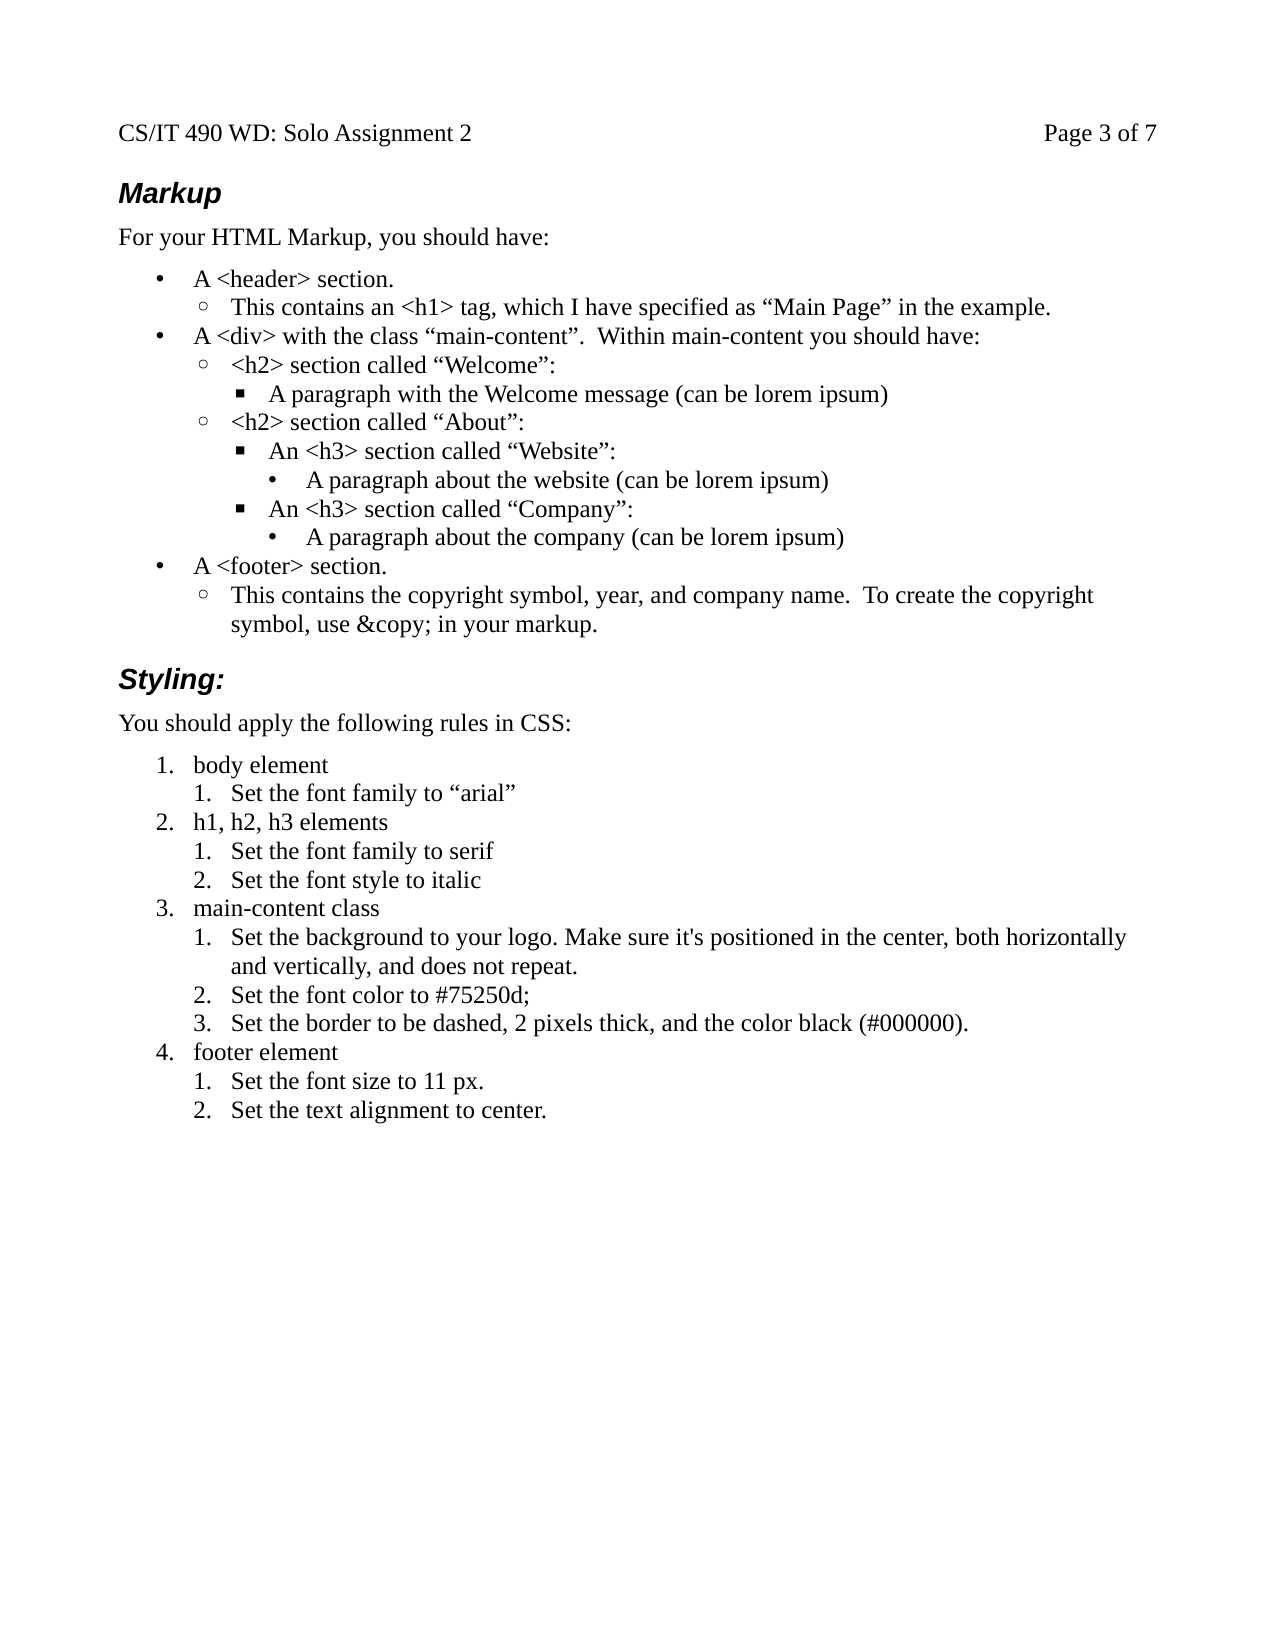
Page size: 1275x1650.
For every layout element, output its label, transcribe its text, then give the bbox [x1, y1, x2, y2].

list footer element [156, 1037, 1157, 1066]
list A paragraph about the website (can be lorem ipsum) [268, 465, 1157, 494]
list An <h3> section called “Company”: [231, 494, 1157, 522]
subtitle Styling: [118, 662, 1157, 696]
list <h2> section called “About”: [193, 407, 1157, 436]
list Set the font size to 11 px. [193, 1066, 1157, 1095]
list This contains an <h1> tag, which I have specified as “Main Page” in the example. [193, 292, 1157, 321]
text You should apply the following rules in CSS: [118, 708, 1157, 737]
subtitle Markup [118, 176, 1157, 210]
list main-content class [156, 893, 1157, 922]
list An <h3> section called “Website”: [231, 436, 1157, 465]
list A <footer> section. [156, 551, 1157, 580]
list A <header> section. [156, 264, 1157, 292]
list Set the font family to serif [193, 836, 1157, 865]
list Set the border to be dashed, 2 pixels thick, and the color black (#000000). [193, 1008, 1157, 1037]
list Set the background to your logo. Make sure it's positioned in the center, both horizontally and vertically, and does not repeat. [193, 922, 1157, 980]
list h1, h2, h3 elements [156, 807, 1157, 836]
list A paragraph with the Welcome message (can be lorem ipsum) [231, 379, 1157, 407]
list A <div> with the class “main-content”. Within main-content you should have: [156, 321, 1157, 350]
list This contains the copyright symbol, year, and company name. To create the copyright symbol, use &copy; in your markup. [193, 580, 1157, 637]
list <h2> section called “Welcome”: [193, 350, 1157, 379]
list Set the text alignment to center. [193, 1095, 1157, 1123]
text For your HTML Markup, you should have: [118, 222, 1157, 251]
list body element [156, 750, 1157, 778]
list Set the font style to italic [193, 865, 1157, 893]
list Set the font color to #75250d; [193, 980, 1157, 1008]
list A paragraph about the company (can be lorem ipsum) [268, 522, 1157, 551]
list Set the font family to “arial” [193, 778, 1157, 807]
